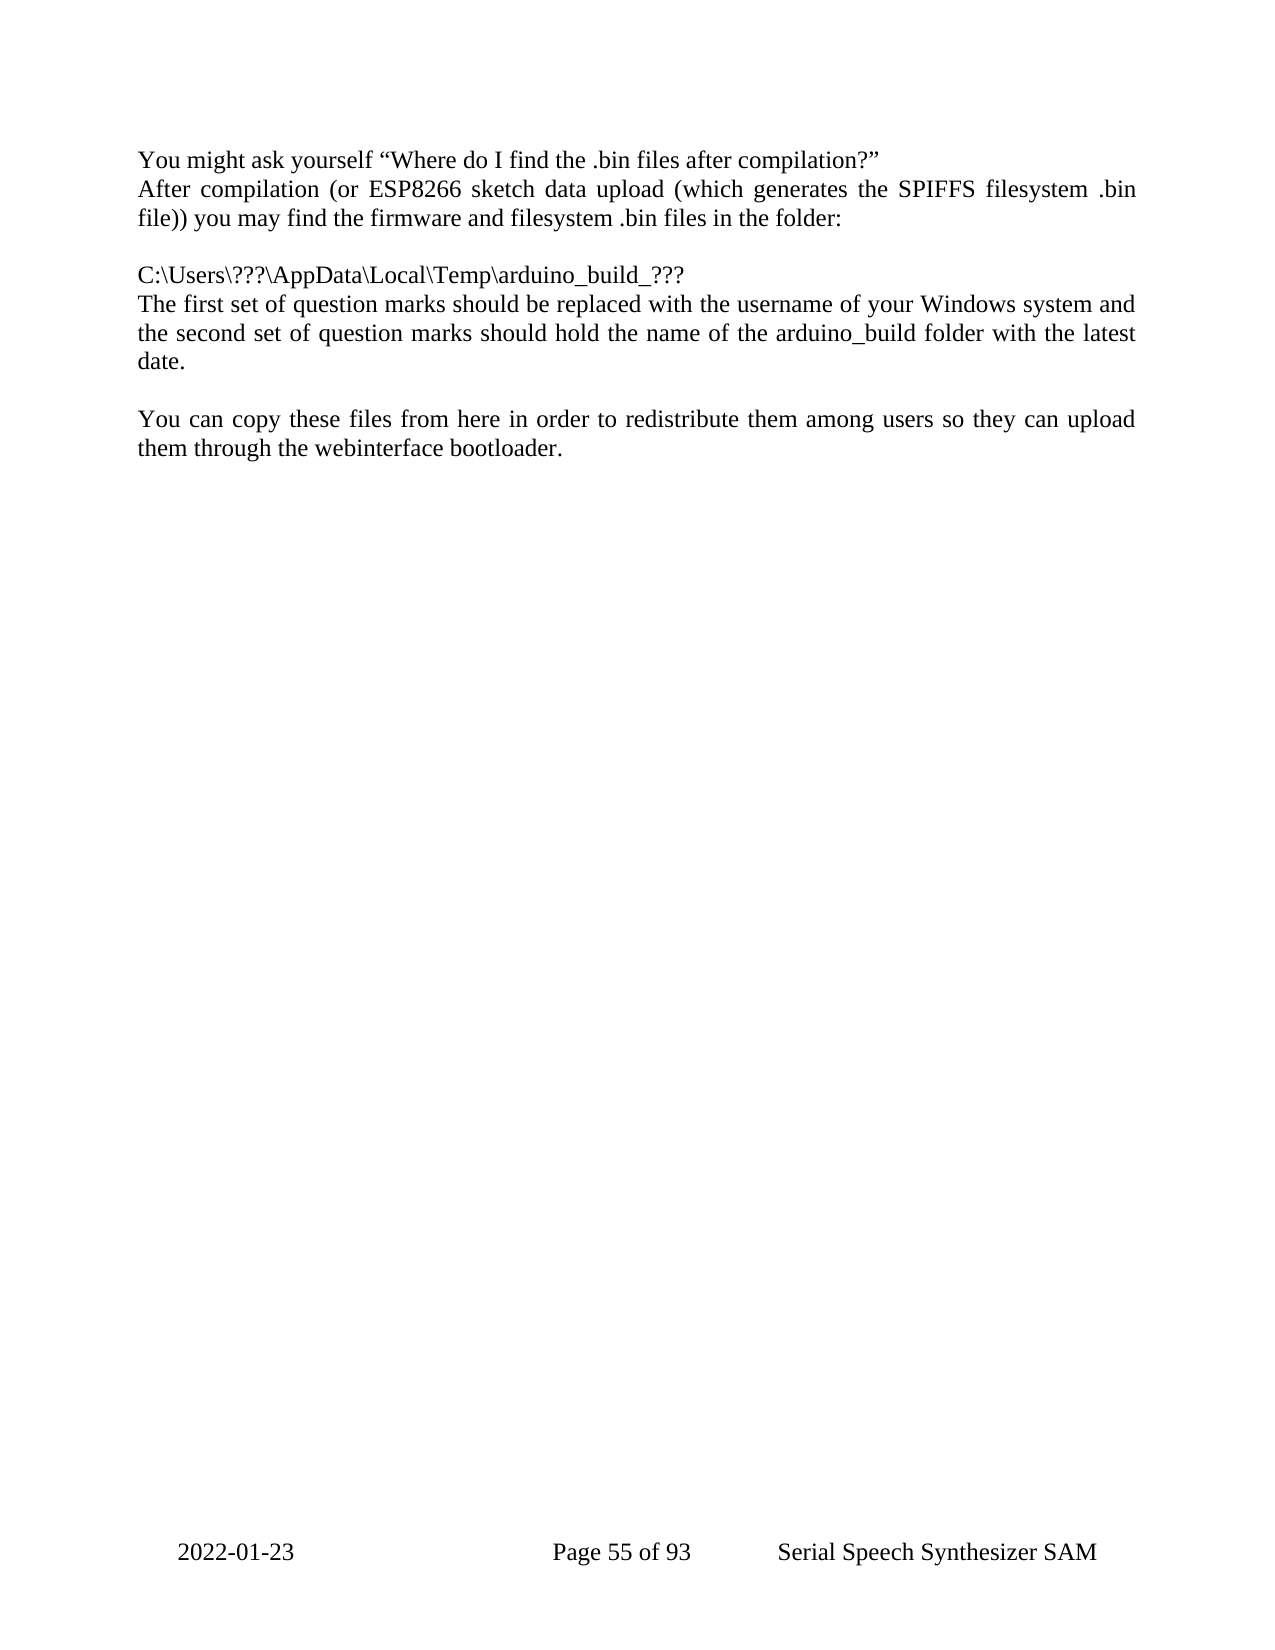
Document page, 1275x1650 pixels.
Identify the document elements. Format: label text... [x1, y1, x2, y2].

text After compilation (or ESP8266 sketch data upload (which generates the SPIFFS filesystem .bin file)) you may find the firmware and filesystem .bin files in the folder: [137, 174, 1138, 231]
text You can copy these files from here in order to redistribute them among users so they can upload them through the webinterface bootloader. [137, 404, 1138, 461]
text C:\Users\???\AppData\Local\Temp\arduino_build_??? [137, 260, 1138, 289]
text You might ask yourself “Where do I find the .bin files after compilation?” [137, 145, 1138, 174]
text The first set of question marks should be replaced with the username of your Windows system and the second set of question marks should hold the name of the arduino_build folder with the latest date. [137, 289, 1138, 375]
